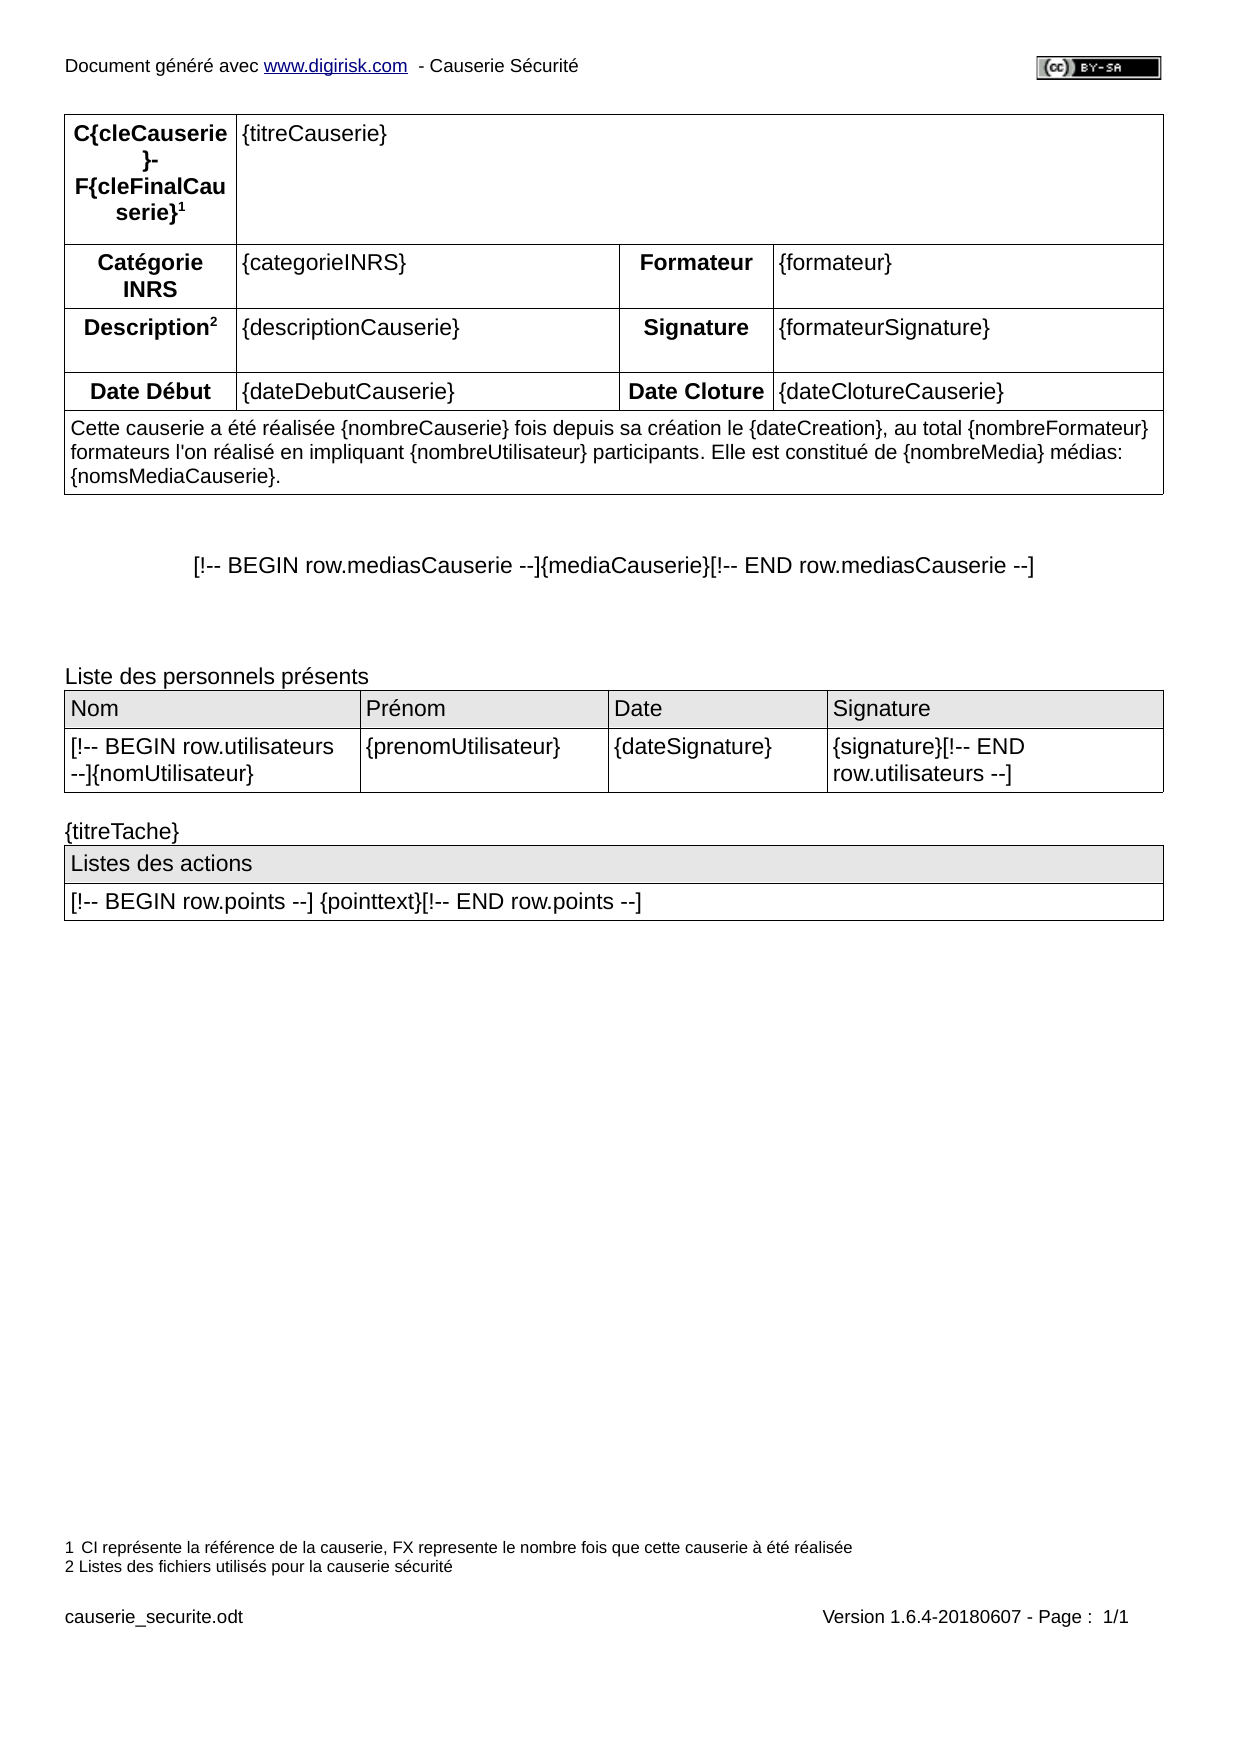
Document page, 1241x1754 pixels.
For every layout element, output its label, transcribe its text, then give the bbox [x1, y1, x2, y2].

table_cell {categorieINRS} [237, 245, 619, 308]
table_header {titreCauserie} [237, 115, 1163, 243]
table_cell [!-- BEGIN row.utilisateurs --]{nomUtilisateur} [65, 729, 360, 792]
table_cell {signature}[!-- END row.utilisateurs --] [828, 729, 1163, 792]
table_cell {formateur} [774, 245, 1163, 308]
table_cell Cette causerie a été réalisée {nombreCauserie} fois depuis sa création le {dateCreation}, au total {nombreFormateur} formateurs l'on réalisé en impliquant {nombreUtilisateur} participants. Elle est constitué de {nombreMedia} médias: {nomsMediaCauserie}. [65, 411, 1163, 493]
table_cell Description [65, 309, 236, 372]
table_header Signature [828, 691, 1163, 727]
table_cell {dateDebutCauserie} [237, 373, 619, 410]
table_header Prénom [361, 691, 608, 727]
table_cell {dateClotureCauserie} [774, 373, 1163, 410]
table_cell {descriptionCauserie} [237, 309, 619, 372]
table_cell Catégorie INRS [65, 245, 236, 308]
table_header [!-- BEGIN row.mediasCauserie --]{mediaCauserie}[!-- END row.mediasCauserie --] [65, 546, 1163, 584]
table_cell [!-- BEGIN row.points --] {pointtext}[!-- END row.points --] [65, 884, 1163, 920]
table_cell {formateurSignature} [774, 309, 1163, 372]
table_header Date [609, 691, 827, 727]
text Liste des personnels présents [64, 663, 1163, 689]
picture [1036, 56, 1162, 80]
table_header Listes des actions [65, 846, 1163, 882]
table_cell Signature [620, 309, 773, 372]
table_cell Date Début [65, 373, 236, 410]
text {titreTache} [64, 818, 1163, 844]
table_cell {dateSignature} [609, 729, 827, 792]
table_cell Formateur [620, 245, 773, 308]
table_header Nom [65, 691, 360, 727]
table_cell Date Cloture [620, 373, 773, 410]
table_header C{cleCauserie}-F{cleFinalCauserie} [65, 115, 236, 243]
table_cell {prenomUtilisateur} [361, 729, 608, 792]
